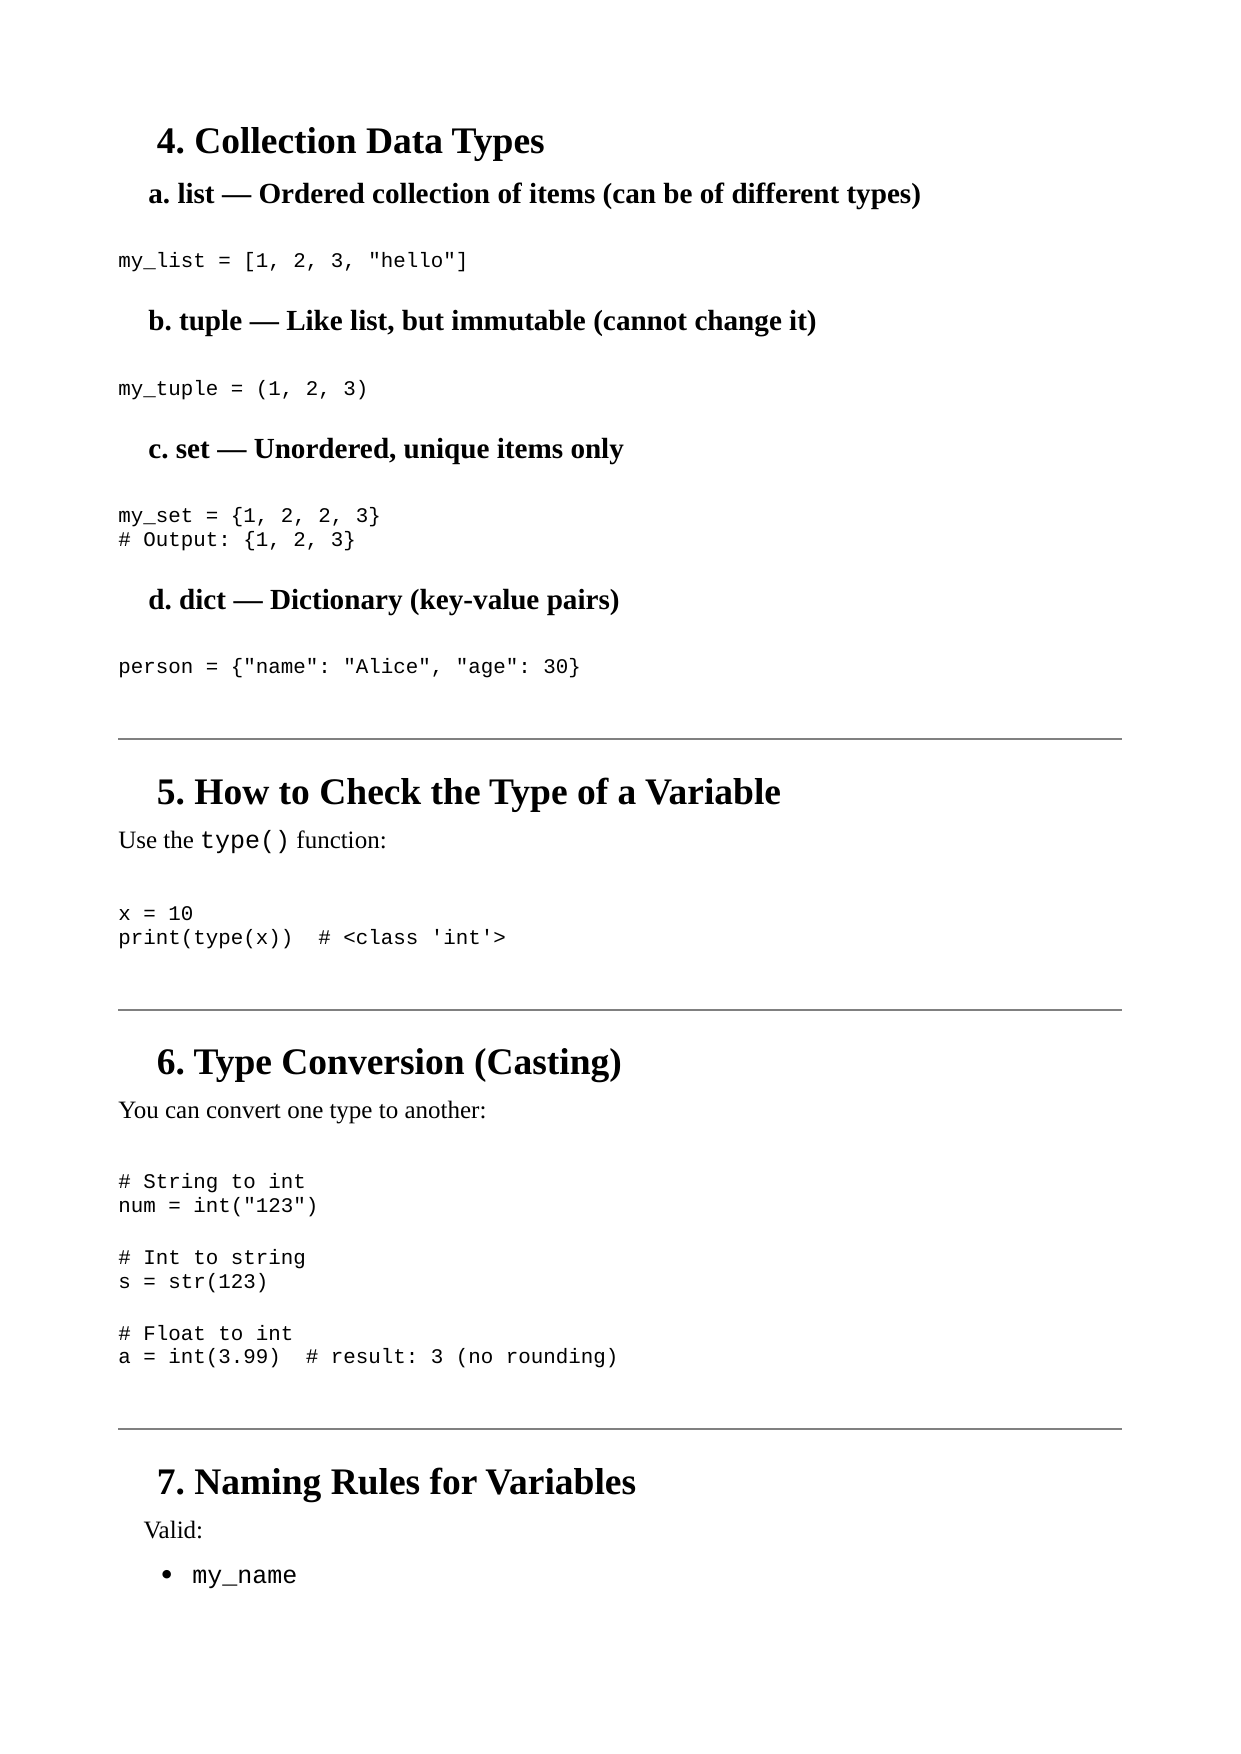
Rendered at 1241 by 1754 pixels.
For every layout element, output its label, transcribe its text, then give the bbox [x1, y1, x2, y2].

text print(type(x)) # <class 'int'> [118, 927, 1122, 951]
text # Float to int [118, 1323, 1122, 1346]
text my_list = [1, 2, 3, "hello"] [118, 250, 1122, 274]
subtitle 🔹 5. How to Check the Type of a Variable [118, 769, 1122, 812]
text person = {"name": "Alice", "age": 30} [118, 656, 1122, 680]
subtitle 🔸 b. tuple — Like list, but immutable (cannot change it) [118, 303, 1122, 337]
text ✅ Valid: [118, 1515, 1122, 1543]
text my_tuple = (1, 2, 3) [118, 378, 1122, 401]
subtitle 🔹 6. Type Conversion (Casting) [118, 1040, 1122, 1083]
text x = 10 [118, 903, 1122, 927]
text Use the type() function: [118, 825, 1122, 856]
text a = int(3.99) # result: 3 (no rounding) [118, 1346, 1122, 1370]
text # String to int [118, 1171, 1122, 1195]
text s = str(123) [118, 1271, 1122, 1294]
text # Int to string [118, 1247, 1122, 1271]
text my_set = {1, 2, 2, 3} [118, 505, 1122, 529]
subtitle 🔸 d. dict — Dictionary (key-value pairs) [118, 582, 1122, 616]
text # Output: {1, 2, 3} [118, 529, 1122, 552]
subtitle 🔹 4. Collection Data Types [118, 118, 1122, 161]
text num = int("123") [118, 1195, 1122, 1219]
subtitle 🔹 7. Naming Rules for Variables [118, 1459, 1122, 1502]
list my_name [162, 1562, 1122, 1591]
subtitle 🔸 a. list — Ordered collection of items (can be of different types) [118, 176, 1122, 209]
subtitle 🔸 c. set — Unordered, unique items only [118, 431, 1122, 464]
text You can convert one type to another: [118, 1095, 1122, 1124]
